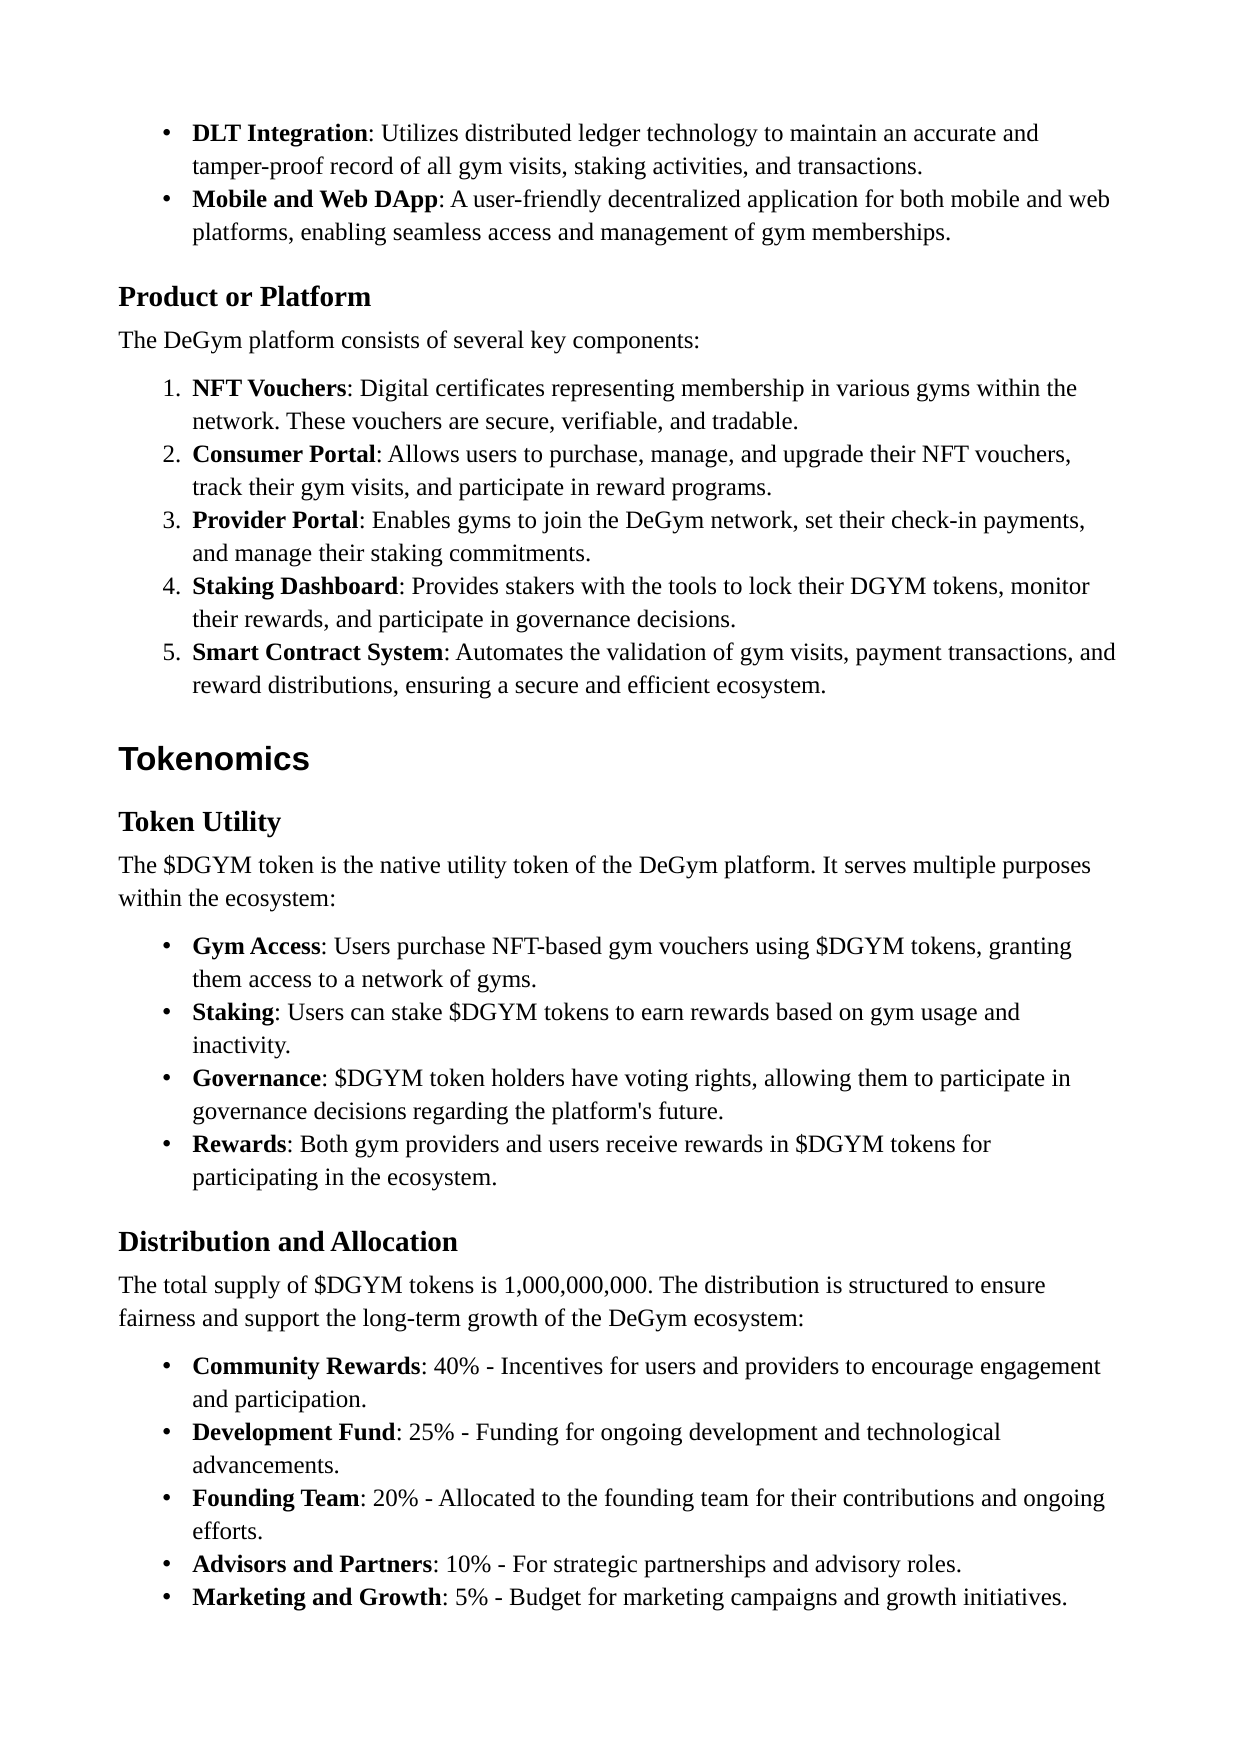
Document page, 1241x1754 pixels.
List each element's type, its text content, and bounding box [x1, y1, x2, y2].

list Rewards: Both gym providers and users receive rewards in $DGYM tokens for participating in the ecosystem. [162, 1129, 1122, 1191]
list Gym Access: Users purchase NFT-based gym vouchers using $DGYM tokens, granting them access to a network of gyms. [162, 931, 1122, 993]
list Community Rewards: 40% - Incentives for users and providers to encourage engagement and participation. [162, 1351, 1122, 1413]
list NFT Vouchers: Digital certificates representing membership in various gyms within the network. These vouchers are secure, verifiable, and tradable. [162, 373, 1122, 435]
list DLT Integration: Utilizes distributed ledger technology to maintain an accurate and tamper-proof record of all gym visits, staking activities, and transactions. [162, 118, 1122, 180]
list Advisors and Partners: 10% - For strategic partnerships and advisory roles. [162, 1549, 1122, 1578]
text The DeGym platform consists of several key components: [118, 325, 1122, 354]
list Staking Dashboard: Provides stakers with the tools to lock their DGYM tokens, monitor their rewards, and participate in governance decisions. [162, 571, 1122, 633]
subtitle Product or Platform [118, 279, 1122, 313]
list Provider Portal: Enables gyms to join the DeGym network, set their check-in payments, and manage their staking commitments. [162, 505, 1122, 567]
subtitle Distribution and Allocation [118, 1224, 1122, 1258]
text The total supply of $DGYM tokens is 1,000,000,000. The distribution is structured to ensure fairness and support the long-term growth of the DeGym ecosystem: [118, 1270, 1122, 1332]
text The $DGYM token is the native utility token of the DeGym platform. It serves multiple purposes within the ecosystem: [118, 850, 1122, 912]
list Marketing and Growth: 5% - Budget for marketing campaigns and growth initiatives. [162, 1582, 1122, 1611]
list Governance: $DGYM token holders have voting rights, allowing them to participate in governance decisions regarding the platform's future. [162, 1063, 1122, 1125]
list Staking: Users can stake $DGYM tokens to earn rewards based on gym usage and inactivity. [162, 997, 1122, 1059]
subtitle Token Utility [118, 804, 1122, 838]
list Mobile and Web DApp: A user-friendly decentralized application for both mobile and web platforms, enabling seamless access and management of gym memberships. [162, 184, 1122, 246]
subtitle Tokenomics [118, 739, 1122, 777]
list Founding Team: 20% - Allocated to the founding team for their contributions and ongoing efforts. [162, 1483, 1122, 1545]
list Smart Contract System: Automates the validation of gym visits, payment transactions, and reward distributions, ensuring a secure and efficient ecosystem. [162, 637, 1122, 699]
list Consumer Portal: Allows users to purchase, manage, and upgrade their NFT vouchers, track their gym visits, and participate in reward programs. [162, 439, 1122, 501]
list Development Fund: 25% - Funding for ongoing development and technological advancements. [162, 1417, 1122, 1479]
